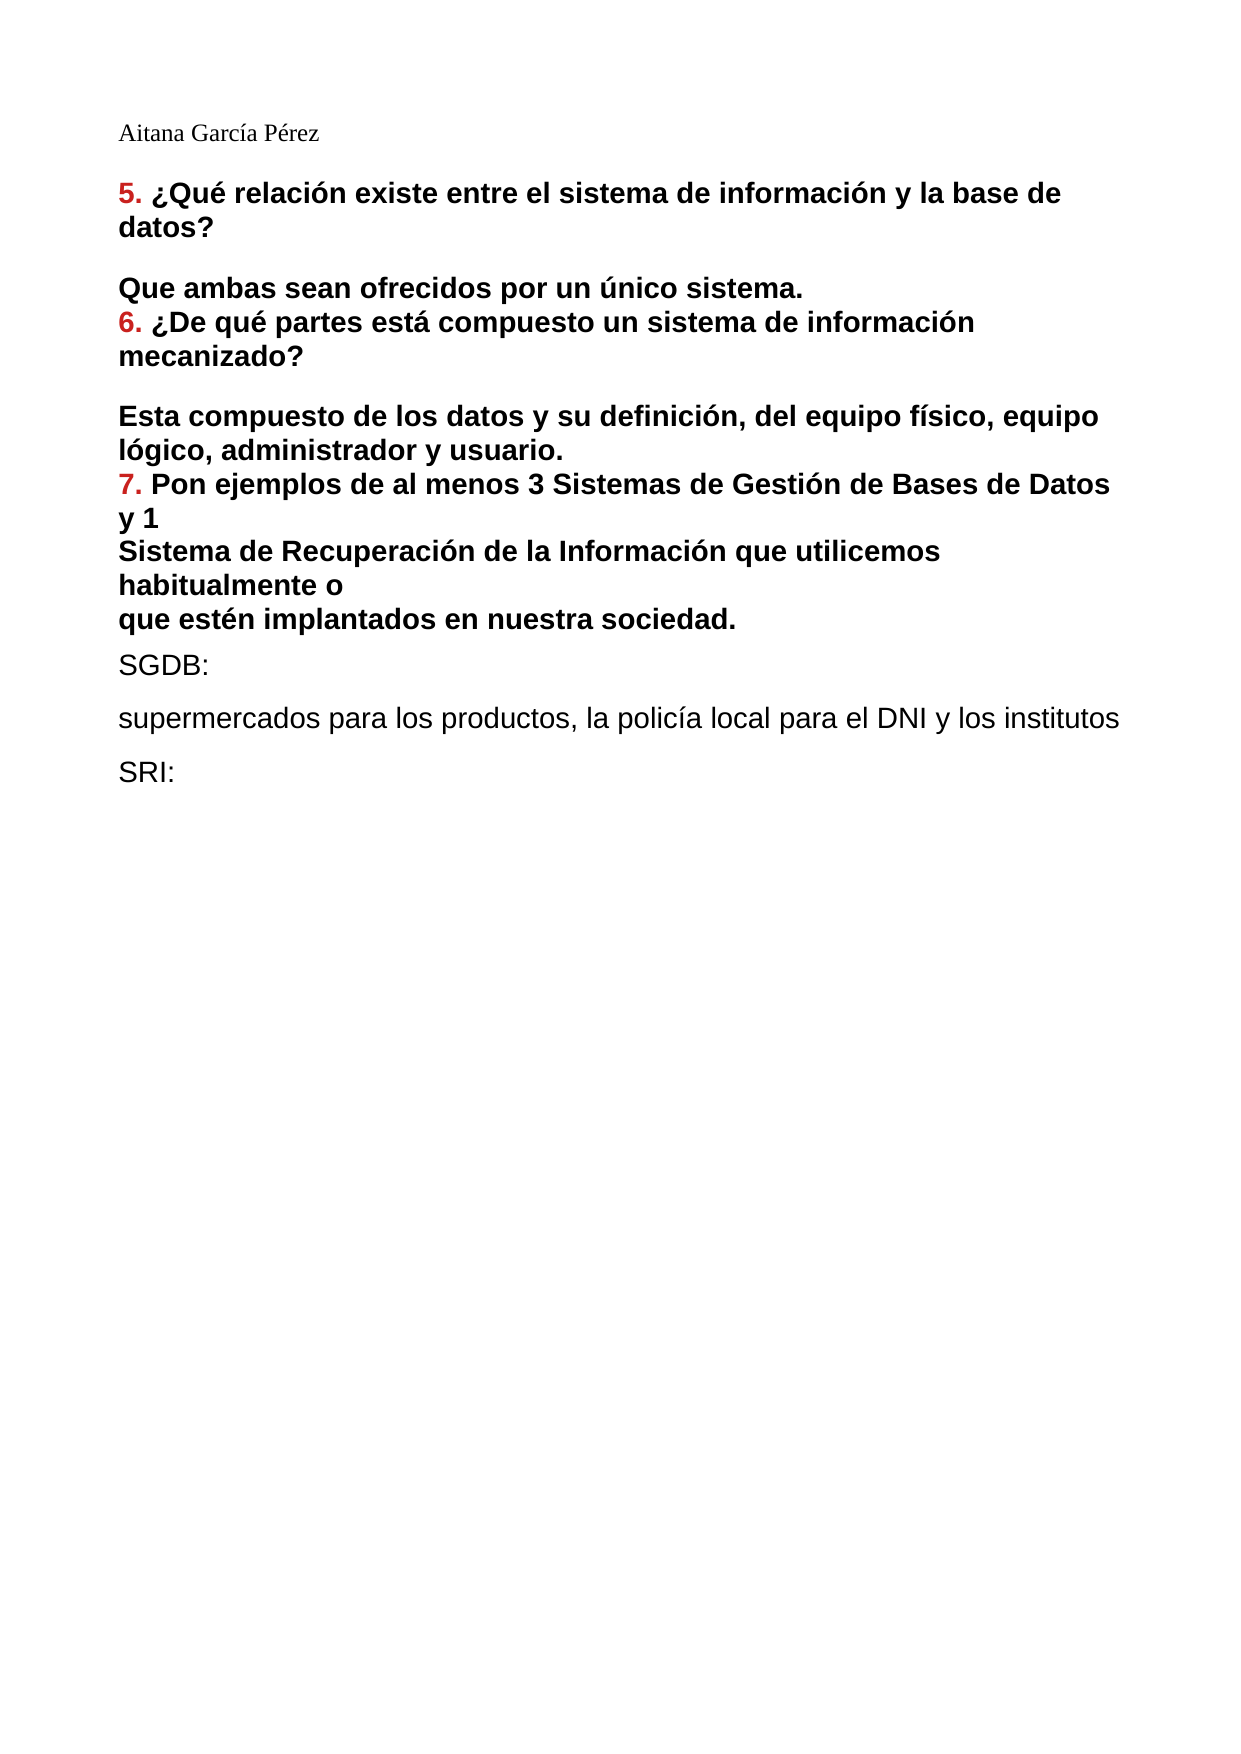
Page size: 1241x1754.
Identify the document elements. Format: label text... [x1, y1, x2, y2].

text SRI: [118, 755, 1122, 788]
subtitle Que ambas sean ofrecidos por un único sistema. 6. ¿De qué partes está compuesto un sistema de información mecanizado? [118, 271, 1122, 372]
text SGDB: [118, 648, 1122, 682]
text supermercados para los productos, la policía local para el DNI y los institutos [118, 701, 1122, 735]
subtitle 5. ¿Qué relación existe entre el sistema de información y la base de datos? [118, 176, 1122, 244]
subtitle Esta compuesto de los datos y su definición, del equipo físico, equipo lógico, administrador y usuario. 7. Pon ejemplos de al menos 3 Sistemas de Gestión de Bases de Datos y 1 Sistema de Recuperación de la Información que utilicemos habitualmente o que estén implantados en nuestra sociedad. [118, 399, 1122, 636]
